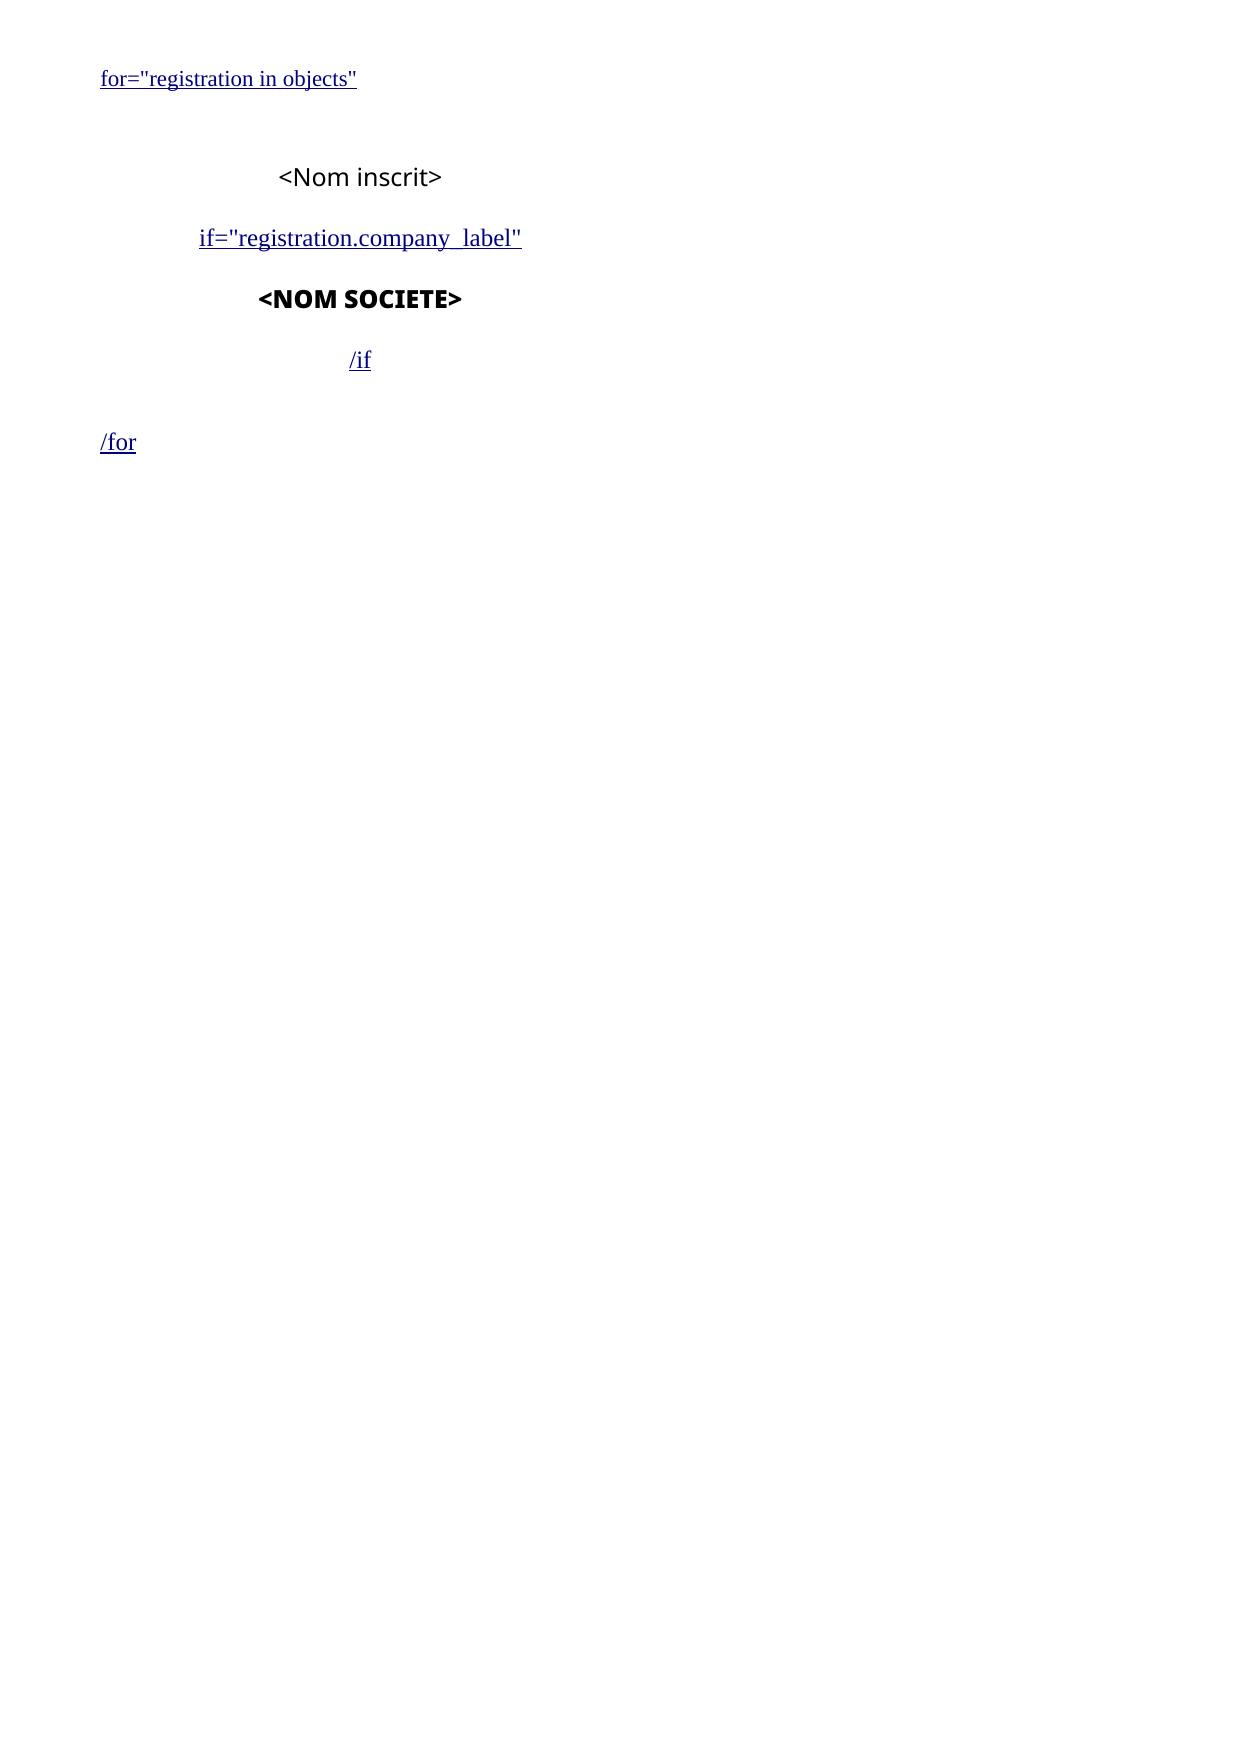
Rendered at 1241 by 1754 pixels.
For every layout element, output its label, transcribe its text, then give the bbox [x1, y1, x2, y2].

table_cell /for [95, 422, 626, 462]
table_header for="registration in objects" [95, 59, 626, 97]
table_cell <Nom inscrit> if="registration.company_label" <Nom societe> /if [95, 97, 626, 422]
